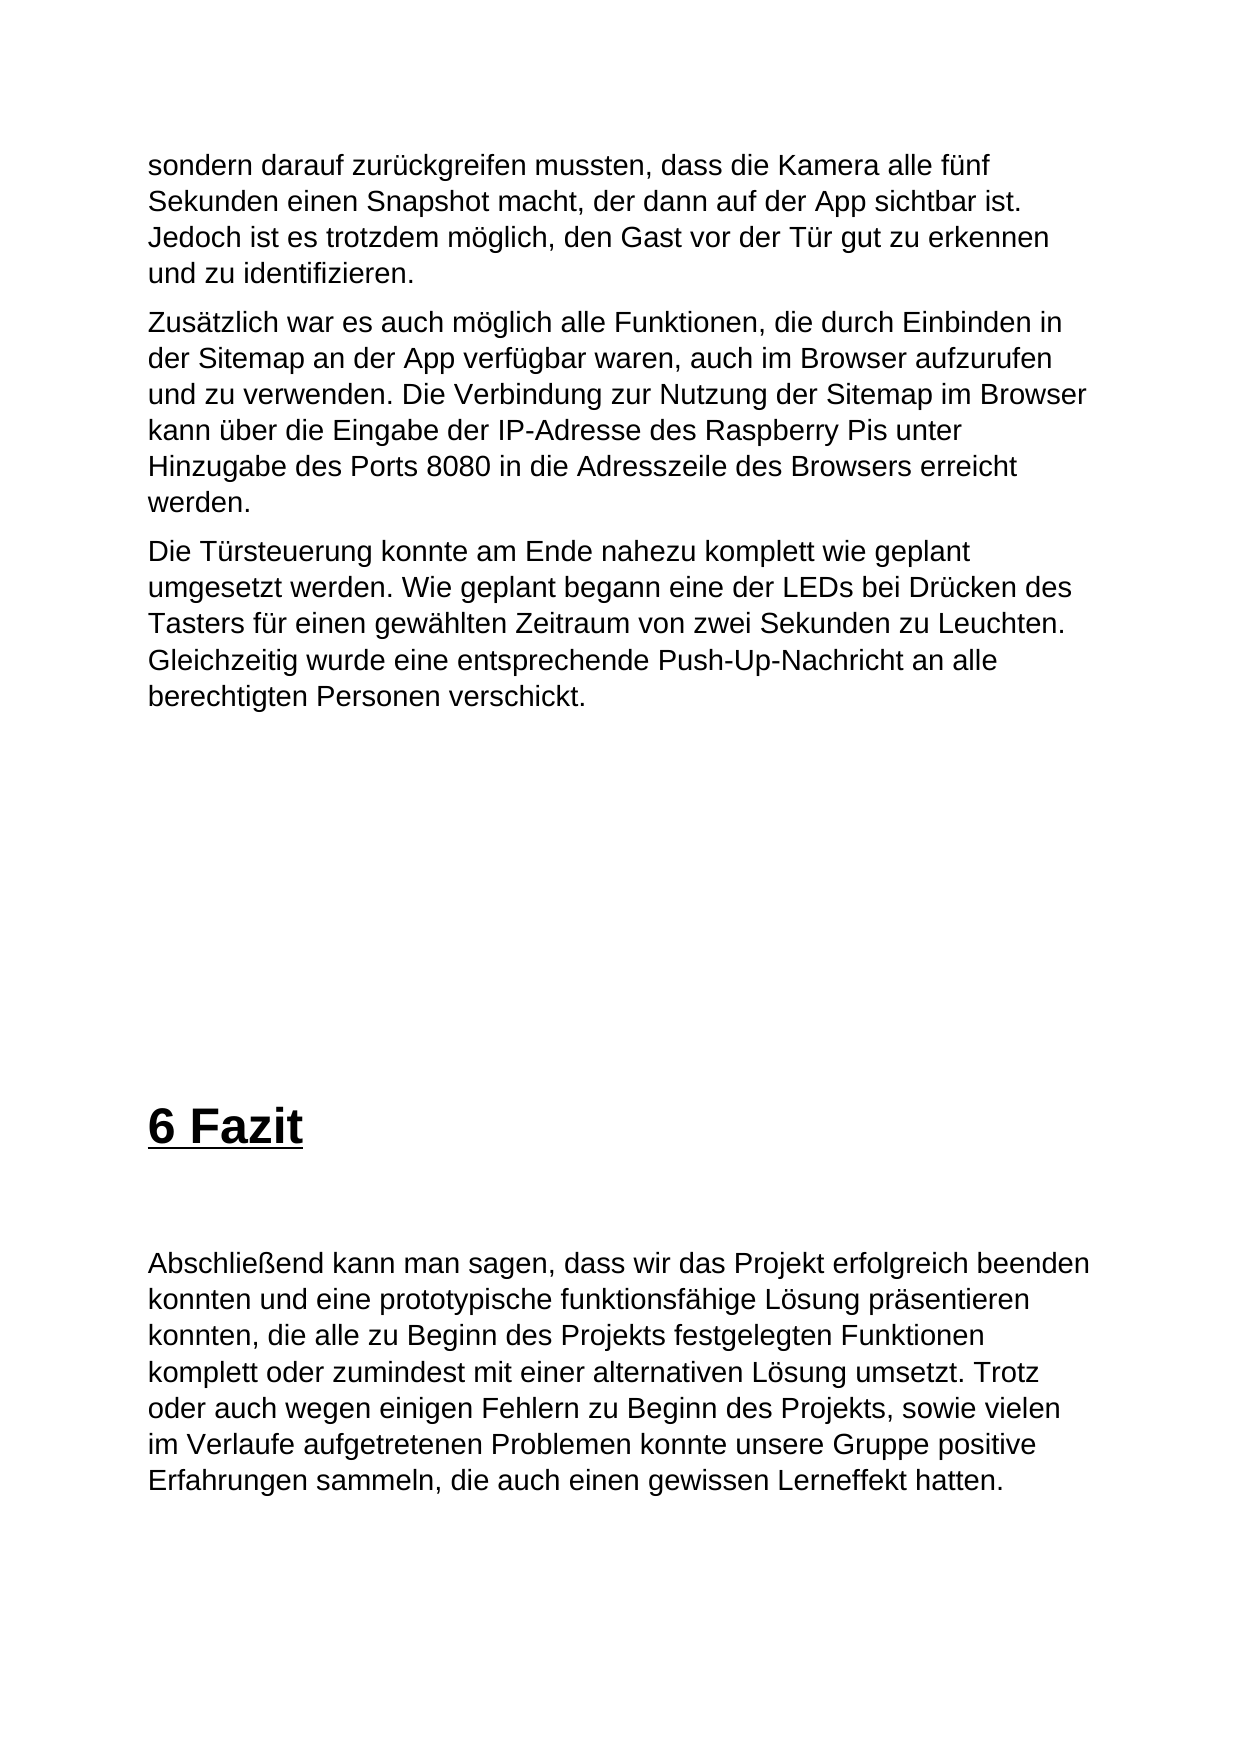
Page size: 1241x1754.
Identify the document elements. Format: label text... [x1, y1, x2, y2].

text 6 Fazit [148, 1097, 1093, 1154]
text Die Türsteuerung konnte am Ende nahezu komplett wie geplant umgesetzt werden. Wie geplant begann eine der LEDs bei Drücken des Tasters für einen gewählten Zeitraum von zwei Sekunden zu Leuchten. Gleichzeitig wurde eine entsprechende Push-Up-Nachricht an alle berechtigten Personen verschickt. [148, 534, 1093, 712]
text sondern darauf zurückgreifen mussten, dass die Kamera alle fünf Sekunden einen Snapshot macht, der dann auf der App sichtbar ist. Jedoch ist es trotzdem möglich, den Gast vor der Tür gut zu erkennen und zu identifizieren. [148, 148, 1093, 289]
text Abschließend kann man sagen, dass wir das Projekt erfolgreich beenden konnten und eine prototypische funktionsfähige Lösung präsentieren konnten, die alle zu Beginn des Projekts festgelegten Funktionen komplett oder zumindest mit einer alternativen Lösung umsetzt. Trotz oder auch wegen einigen Fehlern zu Beginn des Projekts, sowie vielen im Verlaufe aufgetretenen Problemen konnte unsere Gruppe positive Erfahrungen sammeln, die auch einen gewissen Lerneffekt hatten. [148, 1246, 1093, 1497]
text Zusätzlich war es auch möglich alle Funktionen, die durch Einbinden in der Sitemap an der App verfügbar waren, auch im Browser aufzurufen und zu verwenden. Die Verbindung zur Nutzung der Sitemap im Browser kann über die Eingabe der IP-Adresse des Raspberry Pis unter Hinzugabe des Ports 8080 in die Adresszeile des Browsers erreicht werden. [148, 305, 1093, 519]
